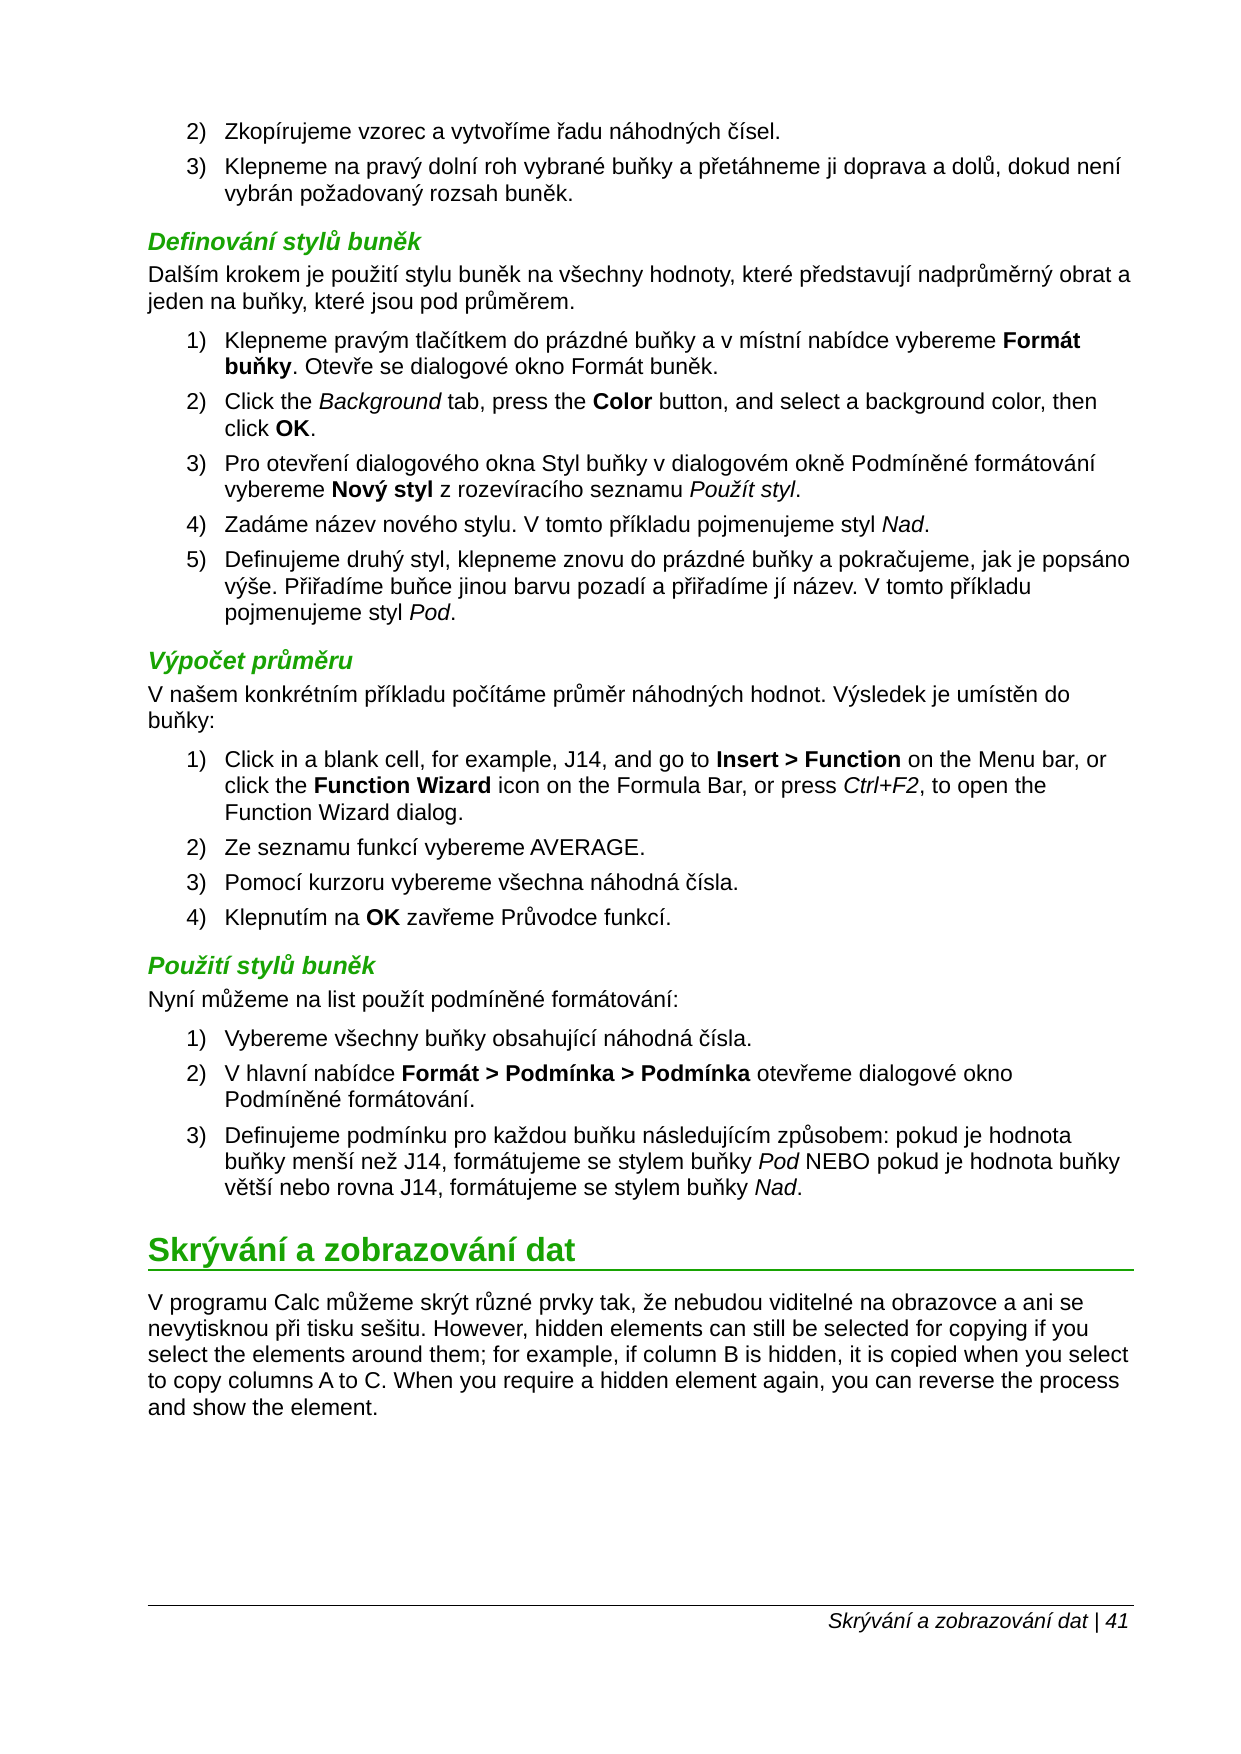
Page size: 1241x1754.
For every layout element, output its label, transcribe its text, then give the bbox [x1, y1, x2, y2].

text Nyní můžeme na list použít podmíněné formátování: [148, 986, 1134, 1012]
list Ze seznamu funkcí vybereme AVERAGE. [207, 834, 1134, 860]
list Vybereme všechny buňky obsahující náhodná čísla. [207, 1025, 1134, 1051]
list Definujeme podmínku pro každou buňku následujícím způsobem: pokud je hodnota buňky menší než J14, formátujeme se stylem buňky Pod NEBO pokud je hodnota buňky větší nebo rovna J14, formátujeme se stylem buňky Nad. [207, 1122, 1134, 1201]
subtitle Definování stylů buněk [148, 227, 1134, 255]
list Klepneme na pravý dolní roh vybrané buňky a přetáhneme ji doprava a dolů, dokud není vybrán požadovaný rozsah buněk. [207, 153, 1134, 206]
list Zkopírujeme vzorec a vytvoříme řadu náhodných čísel. [207, 118, 1134, 144]
list Klepneme pravým tlačítkem do prázdné buňky a v místní nabídce vybereme Formát buňky. Otevře se dialogové okno Formát buněk. [207, 327, 1134, 379]
list Click in a blank cell, for example, J14, and go to Insert > Function on the Menu bar, or click the Function Wizard icon on the Formula Bar, or press Ctrl+F2, to open the Function Wizard dialog. [207, 746, 1134, 825]
list Click the Background tab, press the Color button, and select a background color, then click OK. [207, 388, 1134, 441]
subtitle Skrývání a zobrazování dat [148, 1230, 1134, 1269]
list Pro otevření dialogového okna Styl buňky v dialogovém okně Podmíněné formátování vybereme Nový styl z rozevíracího seznamu Použít styl. [207, 450, 1134, 502]
list Zadáme název nového stylu. V tomto příkladu pojmenujeme styl Nad. [207, 511, 1134, 538]
subtitle Výpočet průměru [148, 646, 1134, 675]
text V našem konkrétním příkladu počítáme průměr náhodných hodnot. Výsledek je umístěn do buňky: [148, 681, 1134, 733]
list Definujeme druhý styl, klepneme znovu do prázdné buňky a pokračujeme, jak je popsáno výše. Přiřadíme buňce jinou barvu pozadí a přiřadíme jí název. V tomto příkladu pojmenujeme styl Pod. [207, 546, 1134, 626]
list Pomocí kurzoru vybereme všechna náhodná čísla. [207, 869, 1134, 896]
subtitle Použití stylů buněk [148, 951, 1134, 980]
text V programu Calc můžeme skrýt různé prvky tak, že nebudou viditelné na obrazovce a ani se nevytisknou při tisku sešitu. However, hidden elements can still be selected for copying if you select the elements around them; for example, if column B is hidden, it is copied when you select to copy columns A to C. When you require a hidden element again, you can reverse the process and show the element. [148, 1288, 1134, 1420]
list V hlavní nabídce Formát > Podmínka > Podmínka otevřeme dialogové okno Podmíněné formátování. [207, 1060, 1134, 1113]
list Klepnutím na OK zavřeme Průvodce funkcí. [207, 904, 1134, 931]
text Dalším krokem je použití stylu buněk na všechny hodnoty, které představují nadprůměrný obrat a jeden na buňky, které jsou pod průměrem. [148, 261, 1134, 314]
